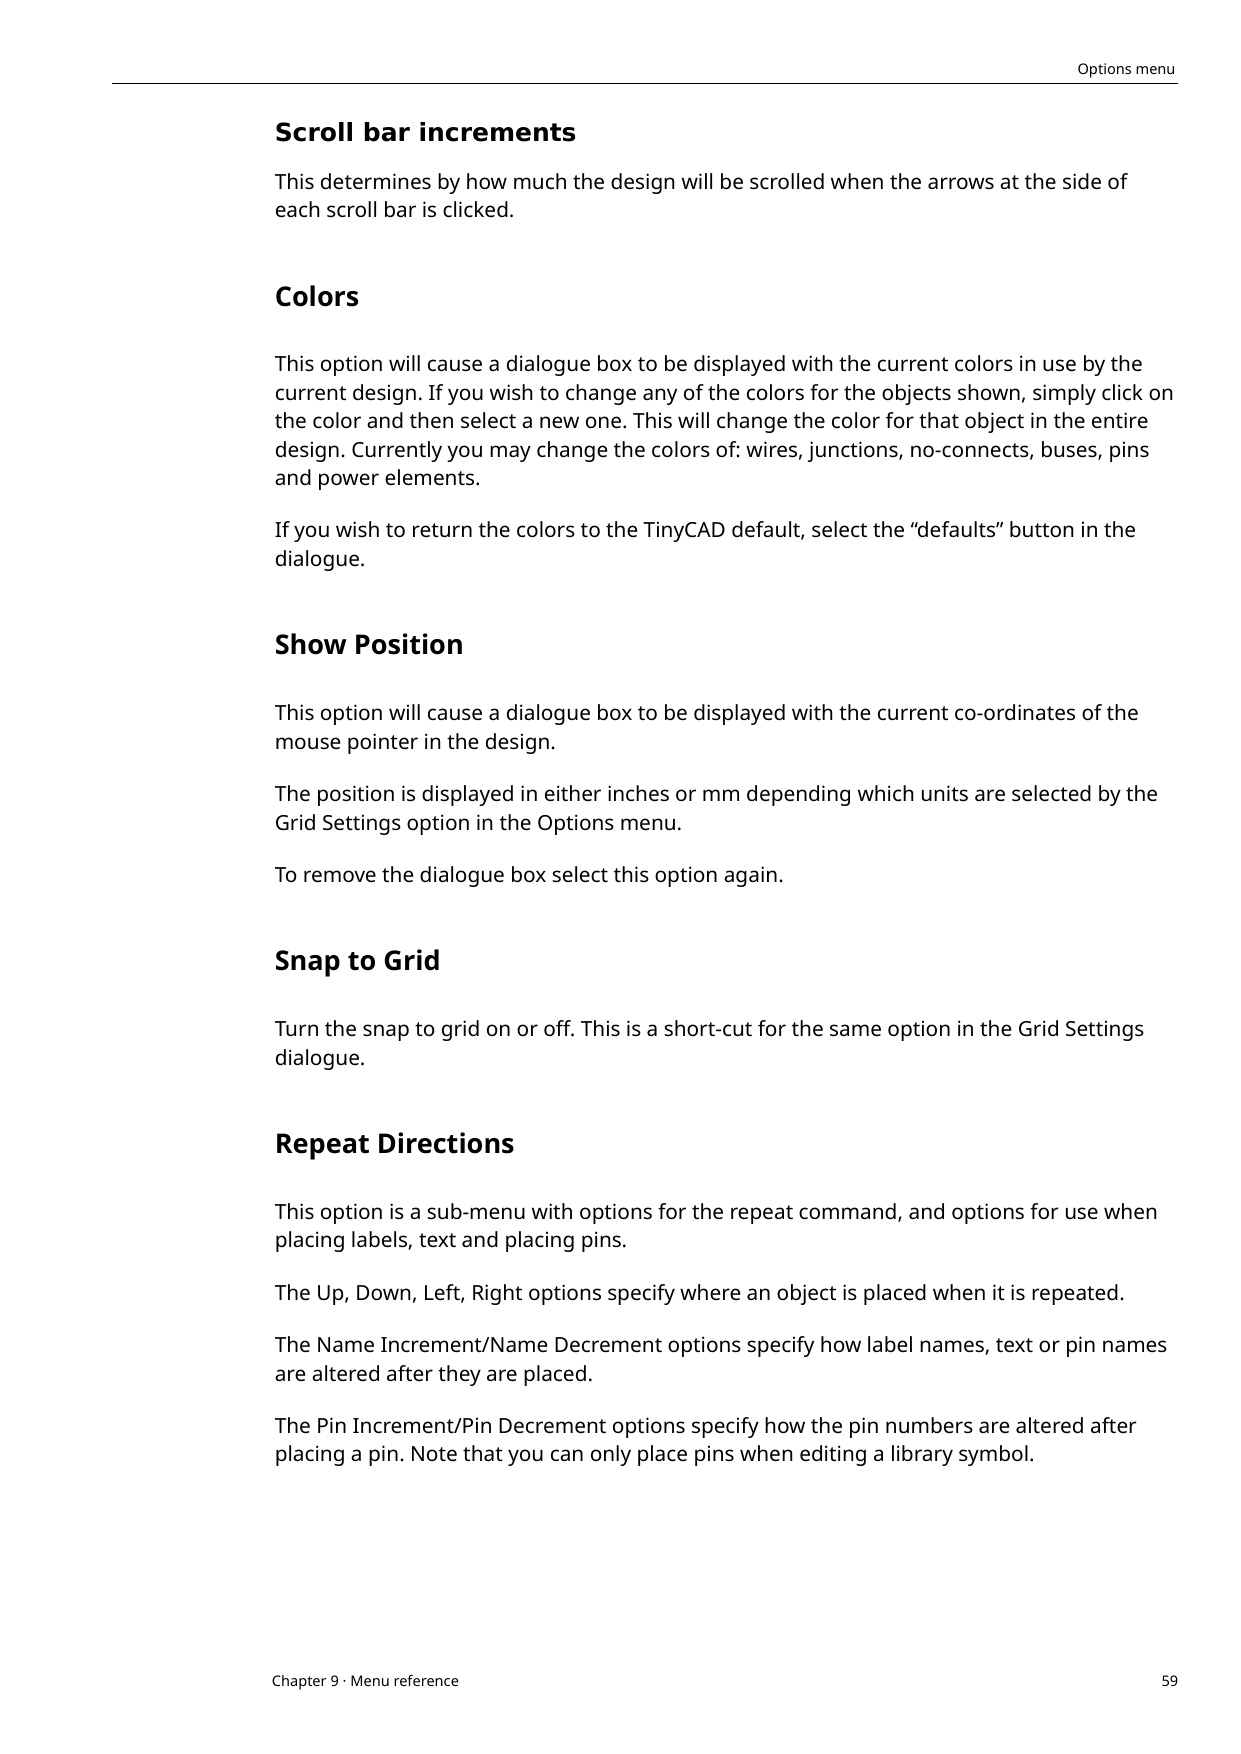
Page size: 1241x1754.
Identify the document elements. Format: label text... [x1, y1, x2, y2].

subtitle Snap to Grid [274, 942, 1178, 979]
text The Name Increment/Name Decrement options specify how label names, text or pin names are altered after they are placed. [274, 1330, 1178, 1387]
text The position is displayed in either inches or mm depending which units are selected by the Grid Settings option in the Options menu. [274, 779, 1178, 836]
subtitle Colors [274, 277, 1178, 314]
text This option is a sub-menu with options for the repeat command, and options for use when placing labels, text and placing pins. [274, 1197, 1178, 1254]
text The Up, Down, Left, Right options specify where an object is placed when it is repeated. [274, 1278, 1178, 1306]
subtitle Repeat Directions [274, 1124, 1178, 1161]
text This option will cause a dialogue box to be displayed with the current co-ordinates of the mouse pointer in the design. [274, 698, 1178, 755]
text This determines by how much the design will be scrolled when the arrows at the side of each scroll bar is clicked. [274, 167, 1178, 224]
text If you wish to return the colors to the TinyCAD default, select the “defaults” button in the dialogue. [274, 516, 1178, 572]
text To remove the dialogue box select this option again. [274, 860, 1178, 888]
text This option will cause a dialogue box to be displayed with the current colors in use by the current design. If you wish to change any of the colors for the objects shown, simply click on the color and then select a new one. This will change the color for that object in the entire design. Currently you may change the colors of: wires, junctions, no-connects, buses, pins and power elements. [274, 349, 1178, 492]
text Turn the snap to grid on or off. This is a short-cut for the same option in the Grid Settings dialogue. [274, 1014, 1178, 1071]
text The Pin Increment/Pin Decrement options specify how the pin numbers are altered after placing a pin. Note that you can only place pins when editing a library symbol. [274, 1411, 1178, 1468]
subtitle Scroll bar increments [274, 118, 1178, 147]
subtitle Show Position [274, 626, 1178, 663]
